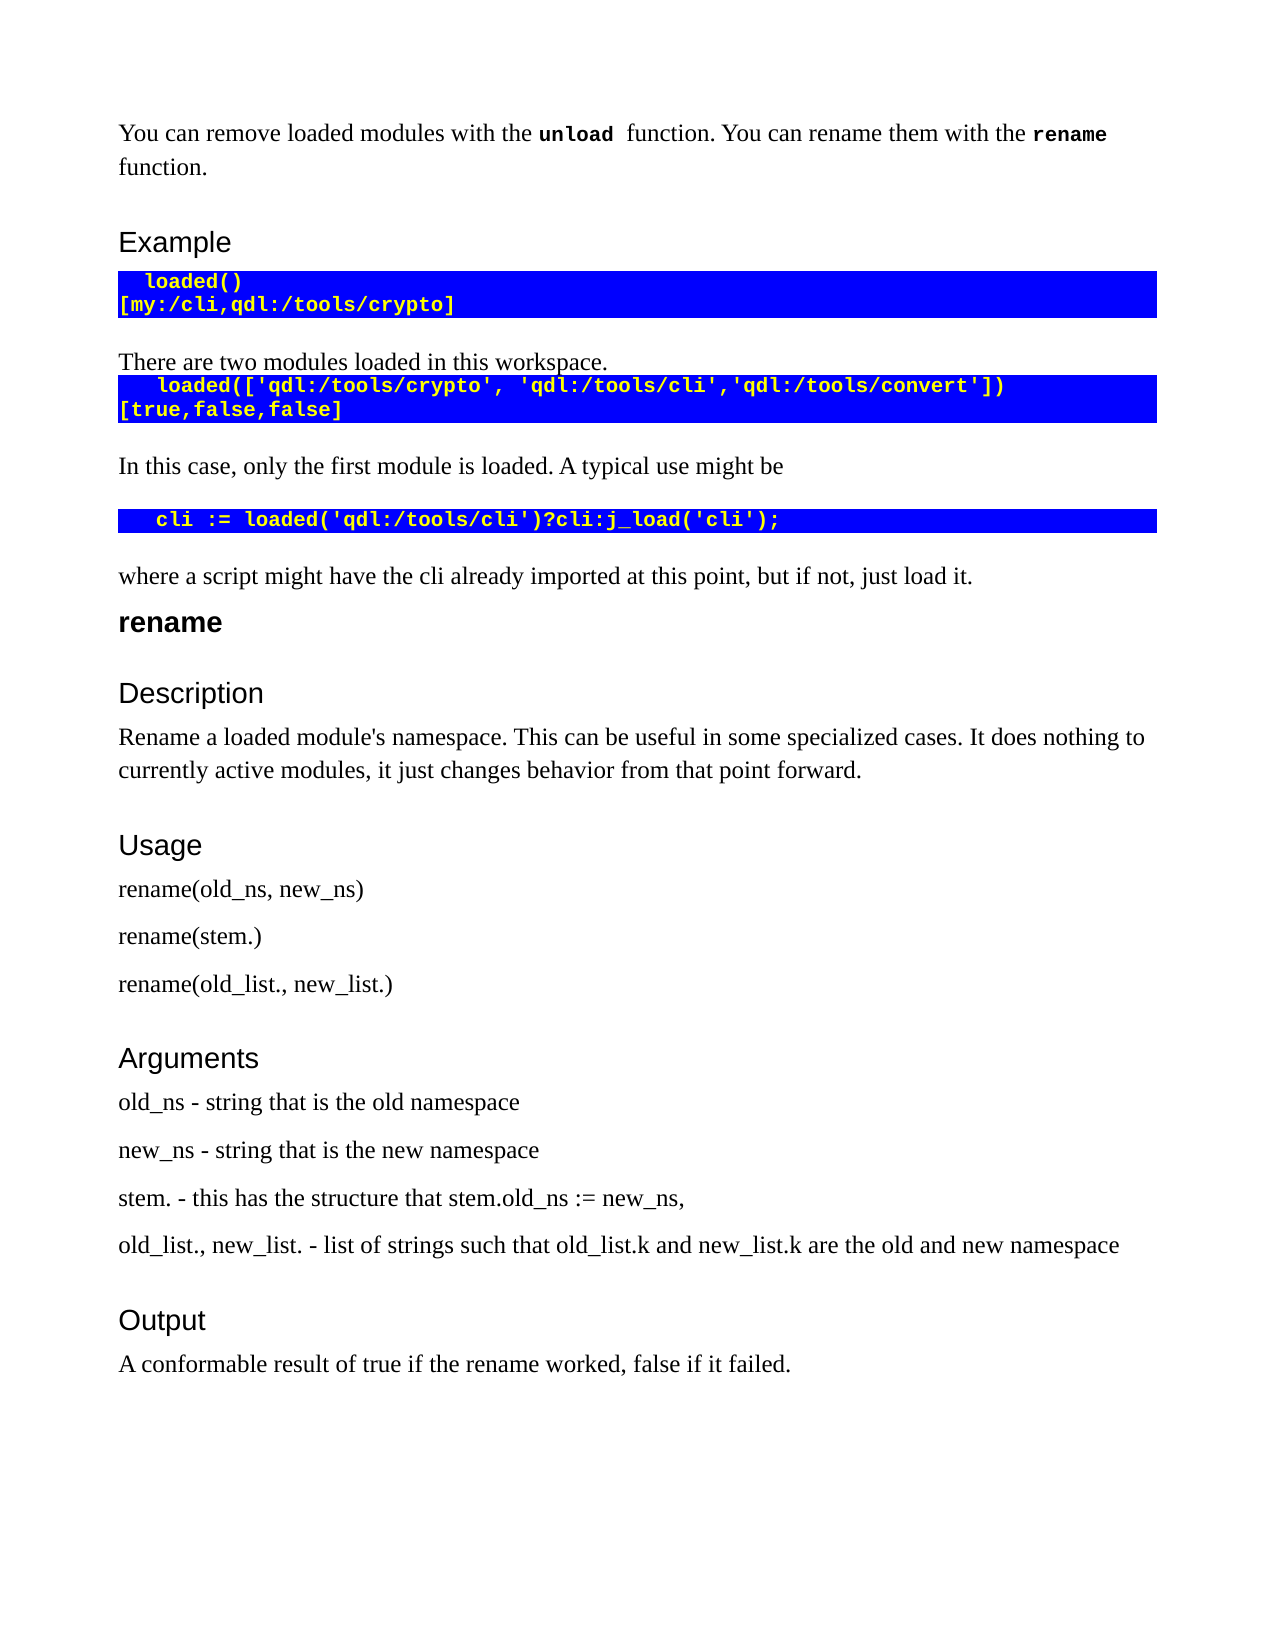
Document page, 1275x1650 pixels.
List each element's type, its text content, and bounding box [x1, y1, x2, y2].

text [true,false,false] [118, 399, 1157, 423]
subtitle Description [118, 676, 1157, 709]
text [my:/cli,qdl:/tools/crypto] [118, 294, 1157, 318]
text Rename a loaded module's namespace. This can be useful in some specialized cases. It does nothing to currently active modules, it just changes behavior from that point forward. [118, 722, 1157, 784]
text There are two modules loaded in this workspace. [118, 347, 1157, 375]
text stem. - this has the structure that stem.old_ns := new_ns, [118, 1183, 1157, 1211]
subtitle Arguments [118, 1041, 1157, 1075]
text old_list., new_list. - list of strings such that old_list.k and new_list.k are the old and new namespace [118, 1230, 1157, 1259]
text A conformable result of true if the rename worked, false if it failed. [118, 1349, 1157, 1378]
text In this case, only the first module is loaded. A typical use might be [118, 451, 1157, 480]
text loaded(['qdl:/tools/crypto', 'qdl:/tools/cli','qdl:/tools/convert']) [118, 375, 1157, 399]
subtitle Output [118, 1303, 1157, 1336]
text rename(old_list., new_list.) [118, 969, 1157, 998]
subtitle rename [118, 605, 1157, 638]
text old_ns - string that is the old namespace [118, 1087, 1157, 1116]
text where a script might have the cli already imported at this point, but if not, just load it. [118, 561, 1157, 590]
text You can remove loaded modules with the unload function. You can rename them with the rename function. [118, 118, 1157, 181]
text new_ns - string that is the new namespace [118, 1135, 1157, 1164]
subtitle Example [118, 224, 1157, 258]
text rename(stem.) [118, 921, 1157, 950]
text cli := loaded('qdl:/tools/cli')?cli:j_load('cli'); [118, 509, 1157, 533]
text rename(old_ns, new_ns) [118, 874, 1157, 902]
text loaded() [118, 271, 1157, 294]
subtitle Usage [118, 828, 1157, 861]
